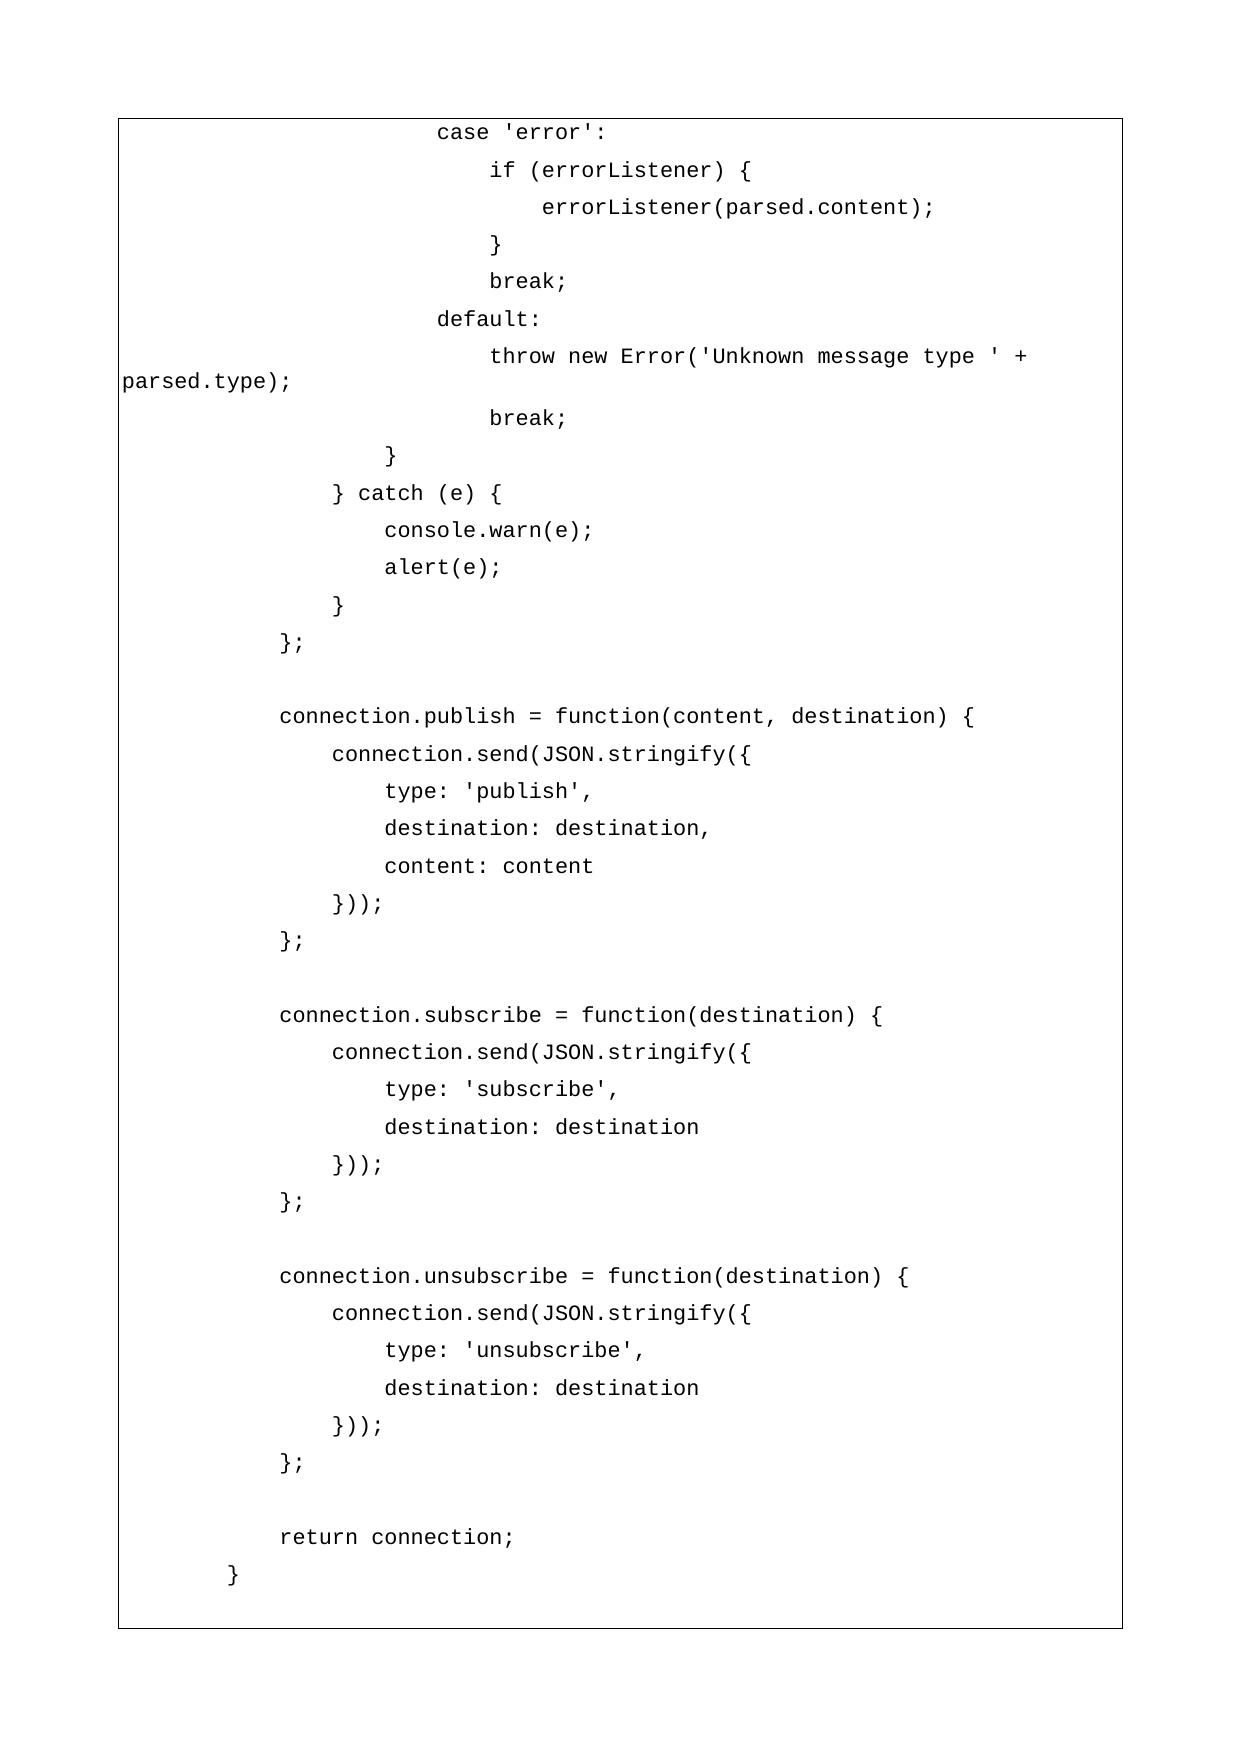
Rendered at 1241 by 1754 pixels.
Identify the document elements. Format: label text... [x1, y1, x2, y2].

text connection.send(JSON.stringify({ [119, 1038, 1122, 1066]
text throw new Error('Unknown message type ' + parsed.type); [119, 342, 1122, 395]
text } [119, 441, 1122, 469]
text connection.send(JSON.stringify({ [119, 739, 1122, 768]
text connection.subscribe = function(destination) { [119, 1001, 1122, 1029]
text })); [119, 1150, 1122, 1178]
text destination: destination [119, 1112, 1122, 1141]
text if (errorListener) { [119, 155, 1122, 184]
text return connection; [119, 1523, 1122, 1551]
text }; [119, 628, 1122, 656]
text type: 'publish', [119, 777, 1122, 805]
text })); [119, 1411, 1122, 1439]
text } [119, 1560, 1122, 1588]
text type: 'unsubscribe', [119, 1336, 1122, 1364]
text type: 'subscribe', [119, 1075, 1122, 1103]
text }; [119, 1187, 1122, 1215]
text console.warn(e); [119, 516, 1122, 544]
text default: [119, 304, 1122, 333]
text break; [119, 404, 1122, 432]
text } catch (e) { [119, 478, 1122, 507]
text connection.unsubscribe = function(destination) { [119, 1262, 1122, 1290]
text destination: destination [119, 1373, 1122, 1402]
text } [119, 230, 1122, 258]
text }; [119, 926, 1122, 954]
text connection.send(JSON.stringify({ [119, 1299, 1122, 1327]
text connection.publish = function(content, destination) { [119, 702, 1122, 731]
text case 'error': [119, 119, 1122, 146]
text alert(e); [119, 553, 1122, 581]
text }; [119, 1448, 1122, 1476]
text })); [119, 889, 1122, 917]
text content: content [119, 851, 1122, 880]
text destination: destination, [119, 814, 1122, 842]
text errorListener(parsed.content); [119, 193, 1122, 221]
text break; [119, 267, 1122, 296]
text } [119, 590, 1122, 619]
